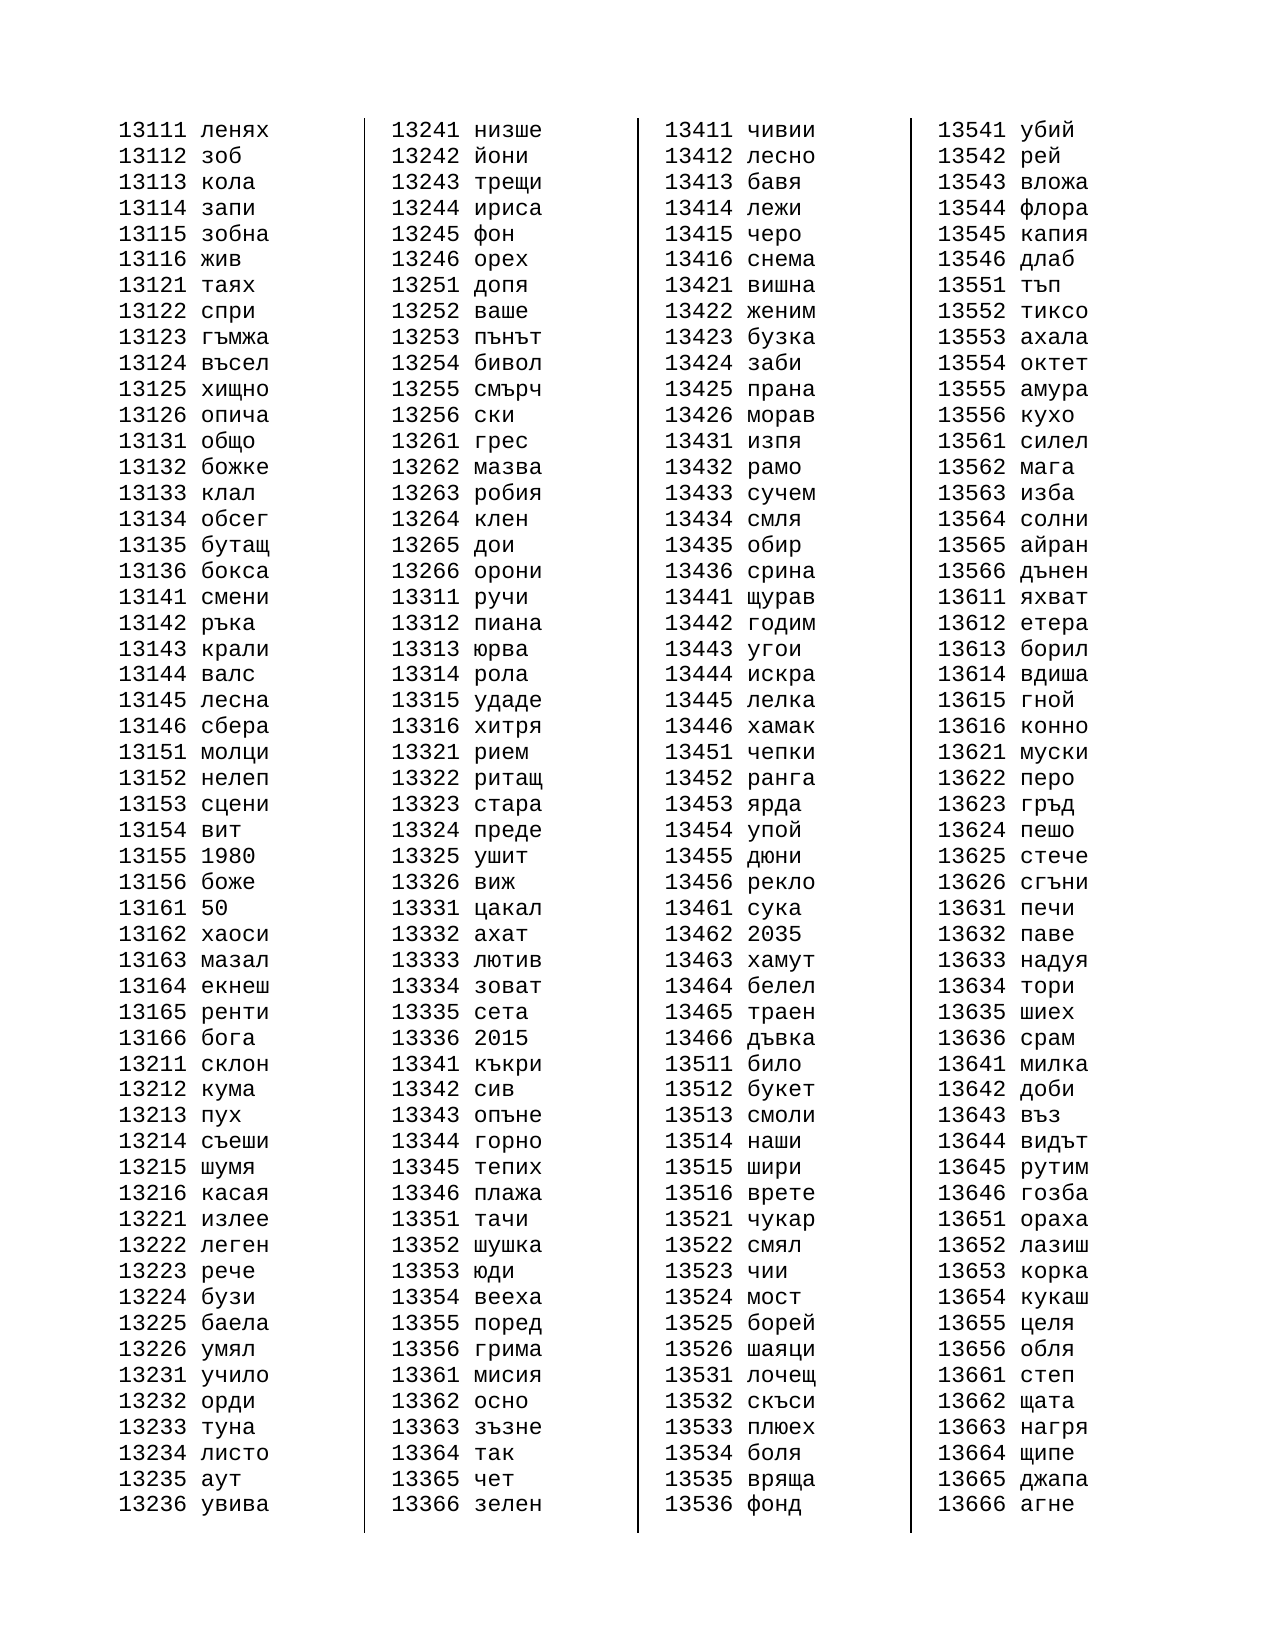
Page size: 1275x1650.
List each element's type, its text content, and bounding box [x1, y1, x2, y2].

text 13554 октет [937, 352, 1157, 377]
text 13361 мисия [391, 1363, 610, 1389]
text 13564 солни [937, 507, 1157, 533]
text 13254 бивол [391, 352, 610, 377]
text 13413 бавя [664, 170, 883, 196]
text 13461 сука [664, 896, 883, 922]
text 13545 капия [937, 222, 1157, 248]
text 13144 валс [118, 663, 337, 689]
text 13342 сив [391, 1078, 610, 1104]
text 13312 пиана [391, 611, 610, 637]
text 13166 бога [118, 1026, 337, 1052]
text 13156 боже [118, 870, 337, 896]
text 13225 баела [118, 1311, 337, 1337]
text 13356 грима [391, 1337, 610, 1363]
text 13136 бокса [118, 559, 337, 585]
text 13142 ръка [118, 611, 337, 637]
text 13612 етера [937, 611, 1157, 637]
text 13536 фонд [664, 1493, 883, 1519]
text 13422 женим [664, 300, 883, 326]
text 13265 дои [391, 533, 610, 559]
text 13654 кукаш [937, 1285, 1157, 1311]
text 13154 вит [118, 818, 337, 844]
text 13643 въз [937, 1104, 1157, 1130]
text 13664 щипе [937, 1441, 1157, 1467]
text 13336 2015 [391, 1026, 610, 1052]
text 13232 орди [118, 1389, 337, 1415]
text 13236 увива [118, 1493, 337, 1519]
text 13423 бузка [664, 326, 883, 352]
text 13514 наши [664, 1130, 883, 1156]
text 13234 листо [118, 1441, 337, 1467]
text 13235 аут [118, 1467, 337, 1493]
text 13561 силел [937, 429, 1157, 455]
text 13321 рием [391, 741, 610, 767]
text 13542 рей [937, 144, 1157, 170]
text 13546 длаб [937, 248, 1157, 274]
text 13635 шиех [937, 1000, 1157, 1026]
text 13211 склон [118, 1052, 337, 1078]
text 13165 ренти [118, 1000, 337, 1026]
text 13633 надуя [937, 948, 1157, 974]
text 13221 излее [118, 1207, 337, 1233]
text 13133 клал [118, 481, 337, 507]
text 13354 вееха [391, 1285, 610, 1311]
text 13215 шумя [118, 1156, 337, 1182]
text 13311 ручи [391, 585, 610, 611]
text 13421 вишна [664, 274, 883, 300]
text 13653 корка [937, 1259, 1157, 1285]
text 13451 чепки [664, 741, 883, 767]
text 13535 вряща [664, 1467, 883, 1493]
text 13115 зобна [118, 222, 337, 248]
text 13216 касая [118, 1182, 337, 1207]
text 13253 пънът [391, 326, 610, 352]
text 13656 обля [937, 1337, 1157, 1363]
text 13621 муски [937, 741, 1157, 767]
text 13256 ски [391, 403, 610, 429]
text 13655 целя [937, 1311, 1157, 1337]
text 13651 ораха [937, 1207, 1157, 1233]
text 13433 сучем [664, 481, 883, 507]
text 13541 убий [937, 118, 1157, 144]
text 13155 1980 [118, 844, 337, 870]
text 13213 пух [118, 1104, 337, 1130]
text 13425 прана [664, 377, 883, 403]
text 13513 смоли [664, 1104, 883, 1130]
text 13462 2035 [664, 922, 883, 948]
text 13521 чукар [664, 1207, 883, 1233]
text 13562 мага [937, 455, 1157, 481]
text 13614 вдиша [937, 663, 1157, 689]
text 13151 молци [118, 741, 337, 767]
text 13646 гозба [937, 1182, 1157, 1207]
text 13452 ранга [664, 767, 883, 792]
text 13665 джапа [937, 1467, 1157, 1493]
text 13245 фон [391, 222, 610, 248]
text 13131 общо [118, 429, 337, 455]
text 13512 букет [664, 1078, 883, 1104]
text 13465 траен [664, 1000, 883, 1026]
text 13551 тъп [937, 274, 1157, 300]
text 13553 ахала [937, 326, 1157, 352]
text 13316 хитря [391, 715, 610, 741]
text 13366 зелен [391, 1493, 610, 1519]
text 13146 сбера [118, 715, 337, 741]
text 13343 опъне [391, 1104, 610, 1130]
text 13363 зъзне [391, 1415, 610, 1441]
text 13113 кола [118, 170, 337, 196]
text 13164 екнеш [118, 974, 337, 1000]
text 13663 нагря [937, 1415, 1157, 1441]
text 13121 таях [118, 274, 337, 300]
text 13442 годим [664, 611, 883, 637]
text 13325 ушит [391, 844, 610, 870]
text 13223 рече [118, 1259, 337, 1285]
text 13432 рамо [664, 455, 883, 481]
text 13412 лесно [664, 144, 883, 170]
text 13533 плюех [664, 1415, 883, 1441]
text 13364 так [391, 1441, 610, 1467]
text 13143 крали [118, 637, 337, 663]
text 13313 юрва [391, 637, 610, 663]
text 13543 вложа [937, 170, 1157, 196]
text 13444 искра [664, 663, 883, 689]
text 13123 гъмжа [118, 326, 337, 352]
text 13226 умял [118, 1337, 337, 1363]
text 13411 чивии [664, 118, 883, 144]
text 13163 мазал [118, 948, 337, 974]
text 13344 горно [391, 1130, 610, 1156]
text 13625 стече [937, 844, 1157, 870]
text 13662 щата [937, 1389, 1157, 1415]
text 13424 заби [664, 352, 883, 377]
text 13255 смърч [391, 377, 610, 403]
text 13353 юди [391, 1259, 610, 1285]
text 13453 ярда [664, 792, 883, 818]
text 13516 врете [664, 1182, 883, 1207]
text 13334 зоват [391, 974, 610, 1000]
text 13644 видът [937, 1130, 1157, 1156]
text 13434 смля [664, 507, 883, 533]
text 13515 шири [664, 1156, 883, 1182]
text 13446 хамак [664, 715, 883, 741]
text 13323 стара [391, 792, 610, 818]
text 13111 ленях [118, 118, 337, 144]
text 13511 било [664, 1052, 883, 1078]
text 13544 флора [937, 196, 1157, 222]
text 13414 лежи [664, 196, 883, 222]
text 13563 изба [937, 481, 1157, 507]
text 13426 морав [664, 403, 883, 429]
text 13122 спри [118, 300, 337, 326]
text 13322 ритащ [391, 767, 610, 792]
text 13332 ахат [391, 922, 610, 948]
text 13231 учило [118, 1363, 337, 1389]
text 13642 доби [937, 1078, 1157, 1104]
text 13145 лесна [118, 689, 337, 715]
text 13352 шушка [391, 1233, 610, 1259]
text 13351 тачи [391, 1207, 610, 1233]
text 13616 конно [937, 715, 1157, 741]
text 13365 чет [391, 1467, 610, 1493]
text 13611 яхват [937, 585, 1157, 611]
text 13246 орех [391, 248, 610, 274]
text 13443 угои [664, 637, 883, 663]
text 13622 перо [937, 767, 1157, 792]
text 13266 орони [391, 559, 610, 585]
text 13161 50 [118, 896, 337, 922]
text 13112 зоб [118, 144, 337, 170]
text 13355 поред [391, 1311, 610, 1337]
text 13463 хамут [664, 948, 883, 974]
text 13262 мазва [391, 455, 610, 481]
text 13132 божке [118, 455, 337, 481]
text 13661 степ [937, 1363, 1157, 1389]
text 13666 агне [937, 1493, 1157, 1519]
text 13125 хищно [118, 377, 337, 403]
text 13454 упой [664, 818, 883, 844]
text 13566 дънен [937, 559, 1157, 585]
text 13464 белел [664, 974, 883, 1000]
text 13134 обсег [118, 507, 337, 533]
text 13522 смял [664, 1233, 883, 1259]
text 13116 жив [118, 248, 337, 274]
text 13214 съеши [118, 1130, 337, 1156]
text 13623 гръд [937, 792, 1157, 818]
text 13615 гной [937, 689, 1157, 715]
text 13242 йони [391, 144, 610, 170]
text 13466 дъвка [664, 1026, 883, 1052]
text 13114 запи [118, 196, 337, 222]
text 13341 къкри [391, 1052, 610, 1078]
text 13345 тепих [391, 1156, 610, 1182]
text 13224 бузи [118, 1285, 337, 1311]
text 13141 смени [118, 585, 337, 611]
text 13435 обир [664, 533, 883, 559]
text 13153 сцени [118, 792, 337, 818]
text 13645 рутим [937, 1156, 1157, 1182]
text 13641 милка [937, 1052, 1157, 1078]
text 13455 дюни [664, 844, 883, 870]
text 13441 щурав [664, 585, 883, 611]
text 13314 рола [391, 663, 610, 689]
text 13324 преде [391, 818, 610, 844]
text 13632 паве [937, 922, 1157, 948]
text 13326 виж [391, 870, 610, 896]
text 13416 снема [664, 248, 883, 274]
text 13252 ваше [391, 300, 610, 326]
text 13445 лелка [664, 689, 883, 715]
text 13135 бутащ [118, 533, 337, 559]
text 13126 опича [118, 403, 337, 429]
text 13652 лазиш [937, 1233, 1157, 1259]
text 13534 боля [664, 1441, 883, 1467]
text 13525 борей [664, 1311, 883, 1337]
text 13261 грес [391, 429, 610, 455]
text 13124 въсел [118, 352, 337, 377]
text 13634 тори [937, 974, 1157, 1000]
text 13346 плажа [391, 1182, 610, 1207]
text 13556 кухо [937, 403, 1157, 429]
text 13415 черо [664, 222, 883, 248]
text 13531 лочещ [664, 1363, 883, 1389]
text 13331 цакал [391, 896, 610, 922]
text 13222 леген [118, 1233, 337, 1259]
text 13624 пешо [937, 818, 1157, 844]
text 13263 робия [391, 481, 610, 507]
text 13636 срам [937, 1026, 1157, 1052]
text 13241 низше [391, 118, 610, 144]
text 13526 шаяци [664, 1337, 883, 1363]
text 13333 лютив [391, 948, 610, 974]
text 13523 чии [664, 1259, 883, 1285]
text 13244 ириса [391, 196, 610, 222]
text 13613 борил [937, 637, 1157, 663]
text 13152 нелеп [118, 767, 337, 792]
text 13631 печи [937, 896, 1157, 922]
text 13335 сета [391, 1000, 610, 1026]
text 13264 клен [391, 507, 610, 533]
text 13362 осно [391, 1389, 610, 1415]
text 13212 кума [118, 1078, 337, 1104]
text 13565 айран [937, 533, 1157, 559]
text 13456 рекло [664, 870, 883, 896]
text 13431 изпя [664, 429, 883, 455]
text 13315 удаде [391, 689, 610, 715]
text 13436 срина [664, 559, 883, 585]
text 13524 мост [664, 1285, 883, 1311]
text 13626 сгъни [937, 870, 1157, 896]
text 13251 допя [391, 274, 610, 300]
text 13162 хаоси [118, 922, 337, 948]
text 13243 трещи [391, 170, 610, 196]
text 13233 туна [118, 1415, 337, 1441]
text 13552 тиксо [937, 300, 1157, 326]
text 13532 скъси [664, 1389, 883, 1415]
text 13555 амура [937, 377, 1157, 403]
